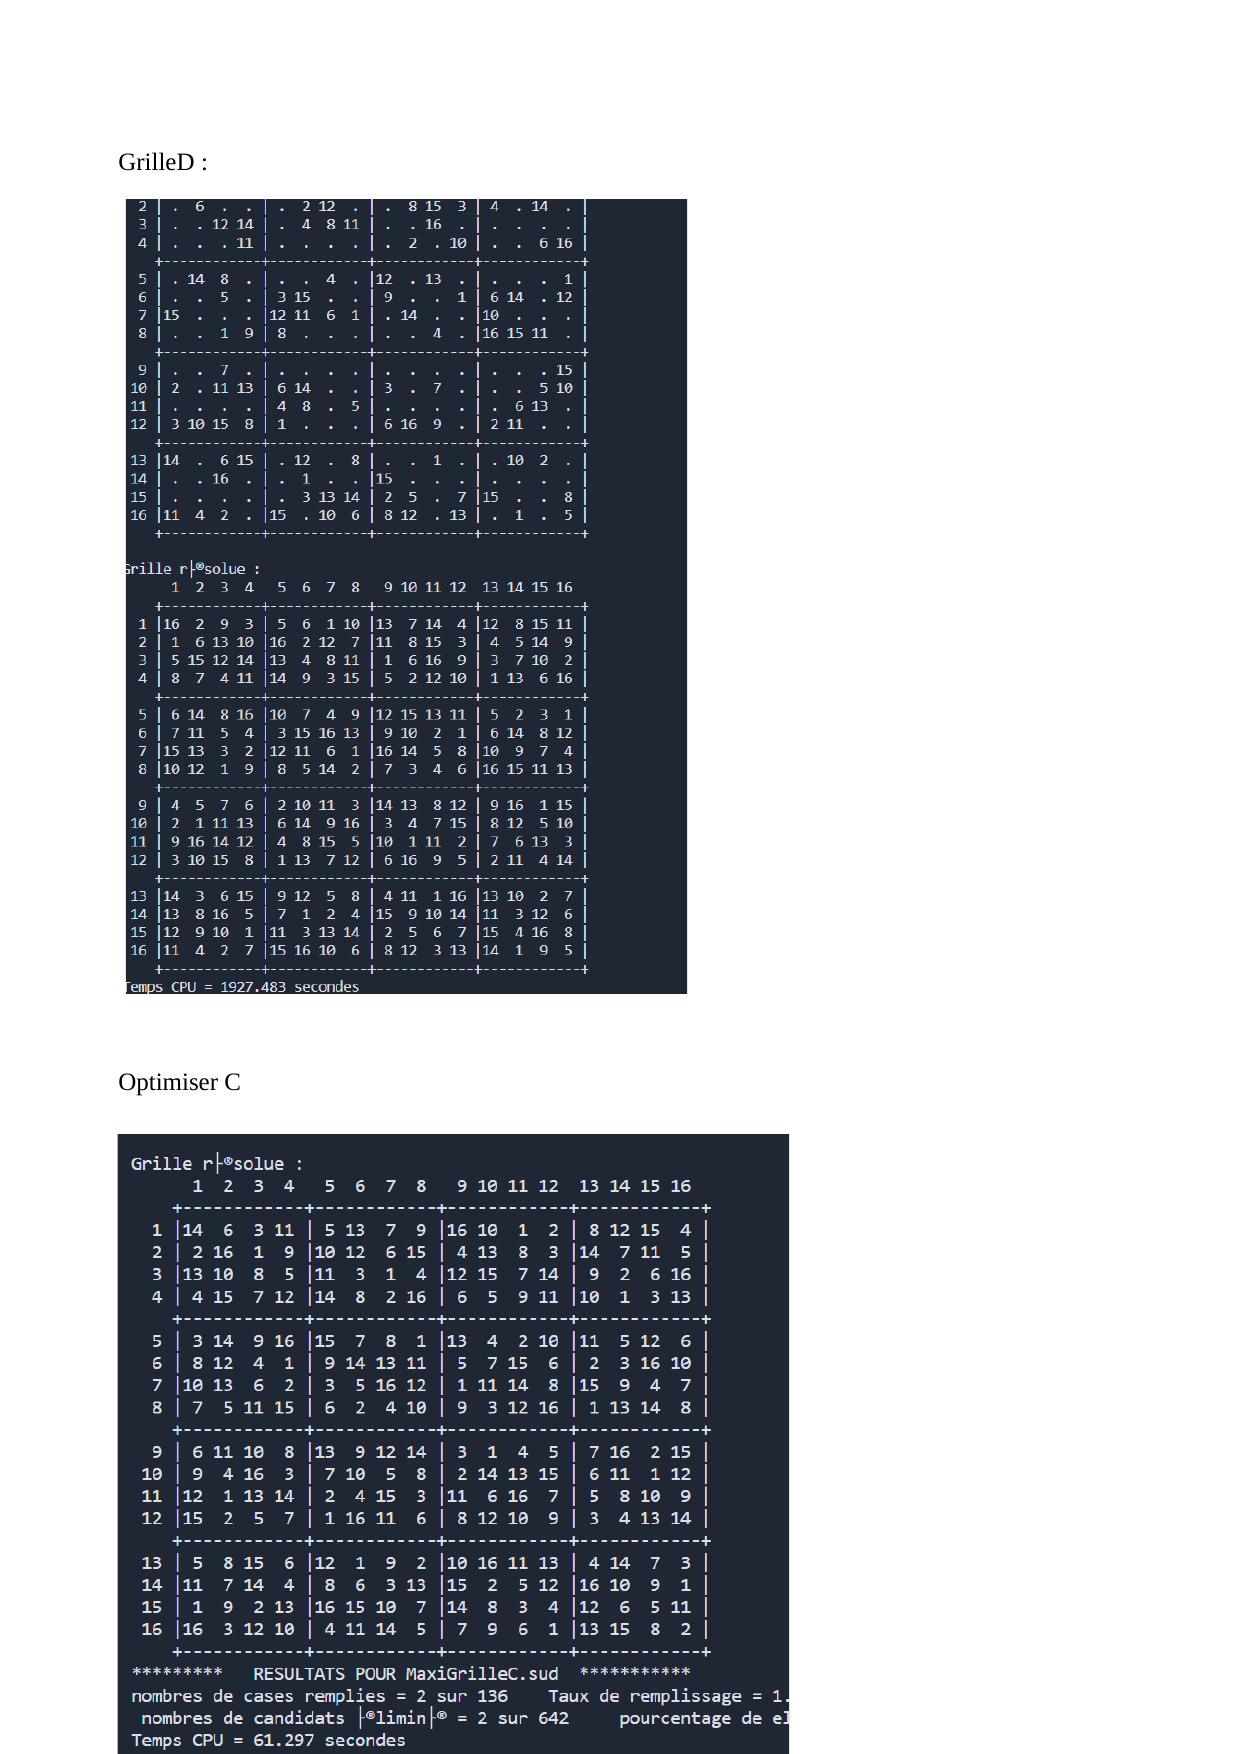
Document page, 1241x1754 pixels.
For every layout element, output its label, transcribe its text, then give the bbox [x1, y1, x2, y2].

text Optimiser C [118, 1067, 1122, 1096]
picture [117, 1134, 790, 1754]
picture [125, 199, 688, 994]
text GrilleD : [118, 147, 1122, 176]
